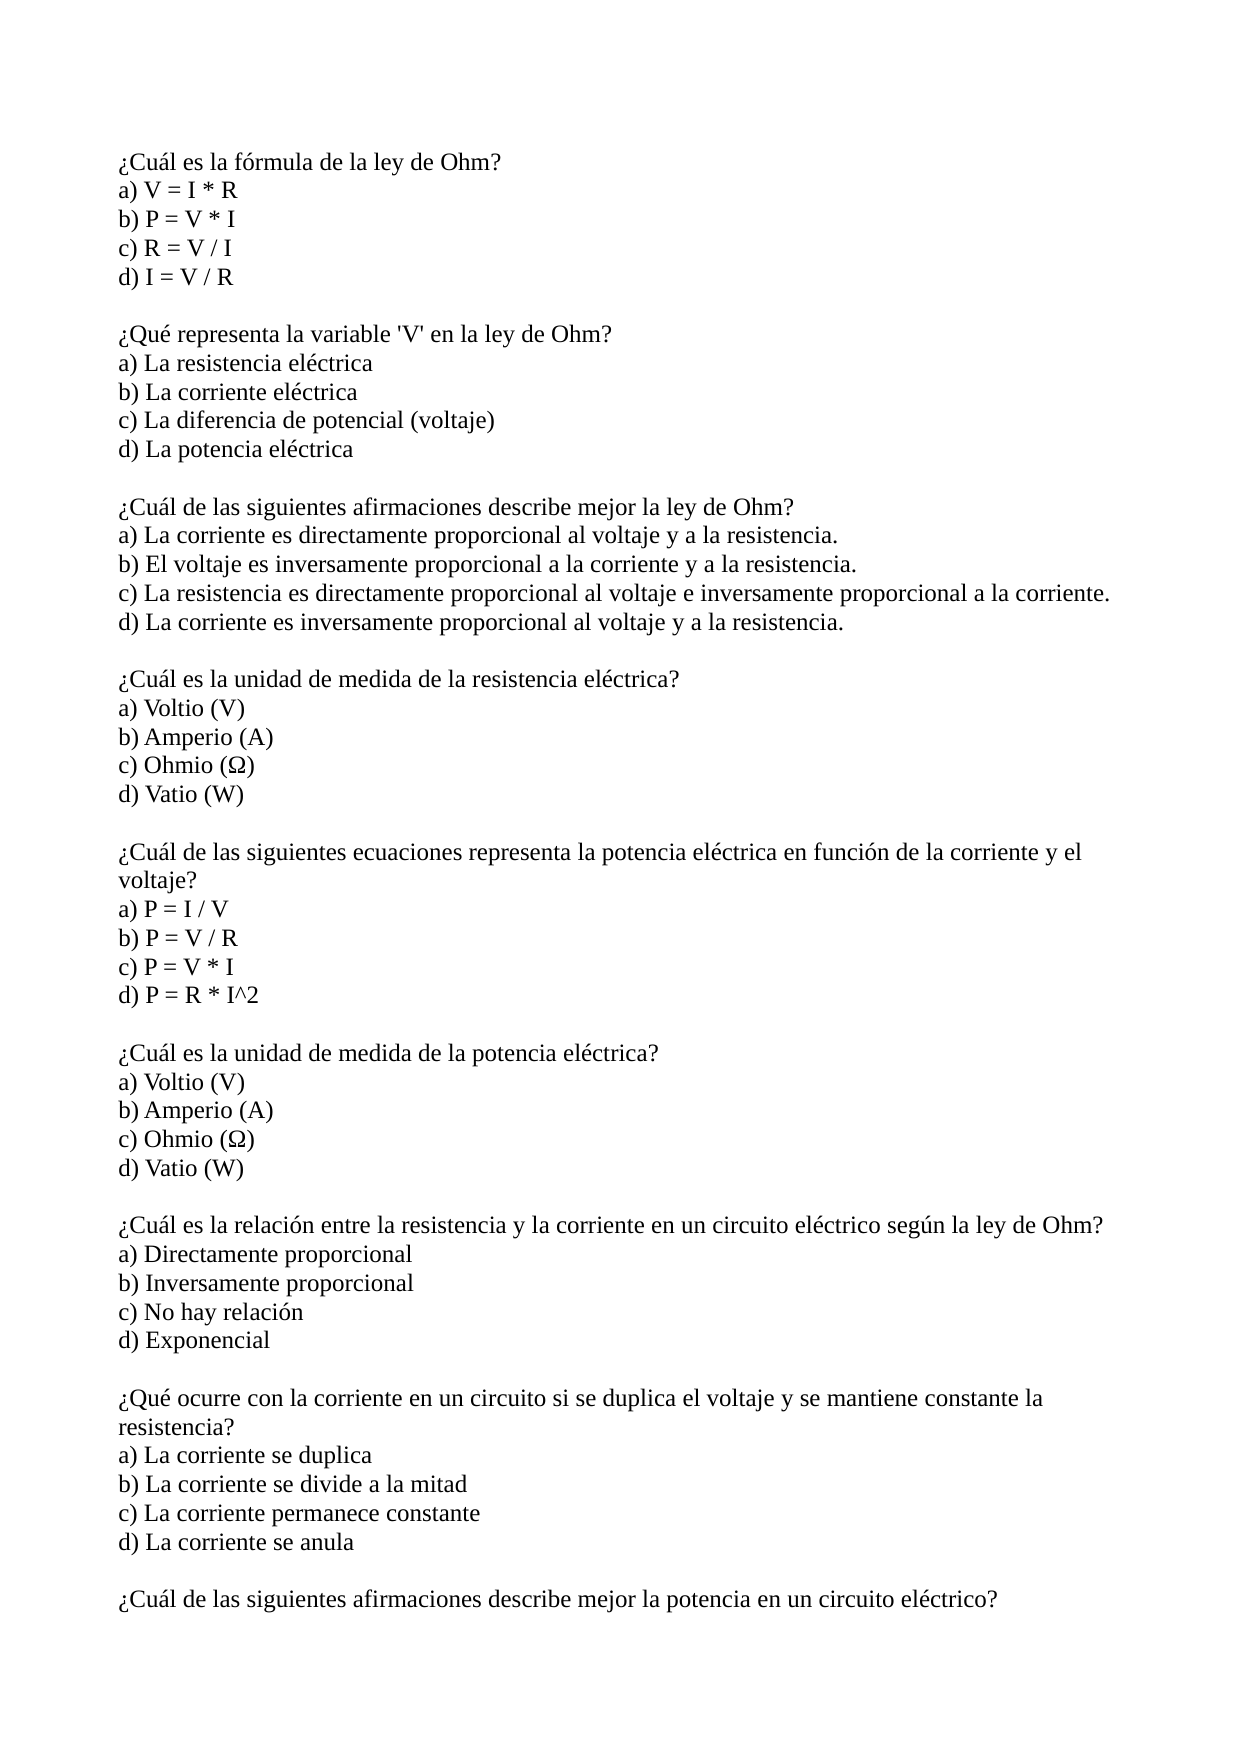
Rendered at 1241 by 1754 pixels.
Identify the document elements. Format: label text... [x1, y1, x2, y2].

text b) Inversamente proporcional [118, 1268, 1122, 1297]
text c) No hay relación [118, 1297, 1122, 1326]
text c) La corriente permanece constante [118, 1498, 1122, 1527]
text c) P = V * I [118, 952, 1122, 981]
text d) La corriente es inversamente proporcional al voltaje y a la resistencia. [118, 607, 1122, 636]
text b) P = V / R [118, 923, 1122, 952]
text d) Vatio (W) [118, 779, 1122, 808]
text c) La resistencia es directamente proporcional al voltaje e inversamente proporcional a la corriente. [118, 578, 1122, 607]
text b) Amperio (A) [118, 1096, 1122, 1124]
text d) P = R * I^2 [118, 981, 1122, 1009]
text ¿Cuál es la unidad de medida de la potencia eléctrica? [118, 1038, 1122, 1067]
text c) Ohmio (Ω) [118, 751, 1122, 779]
text a) La corriente es directamente proporcional al voltaje y a la resistencia. [118, 521, 1122, 549]
text ¿Cuál es la fórmula de la ley de Ohm? [118, 147, 1122, 176]
text ¿Cuál de las siguientes afirmaciones describe mejor la ley de Ohm? [118, 492, 1122, 521]
text d) Vatio (W) [118, 1153, 1122, 1182]
text ¿Cuál es la unidad de medida de la resistencia eléctrica? [118, 664, 1122, 693]
text c) Ohmio (Ω) [118, 1124, 1122, 1153]
text c) La diferencia de potencial (voltaje) [118, 406, 1122, 434]
text a) La resistencia eléctrica [118, 348, 1122, 377]
text ¿Qué ocurre con la corriente en un circuito si se duplica el voltaje y se mantiene constante la resistencia? [118, 1383, 1122, 1441]
text c) R = V / I [118, 233, 1122, 262]
text b) P = V * I [118, 204, 1122, 233]
text d) La corriente se anula [118, 1527, 1122, 1556]
text d) La potencia eléctrica [118, 434, 1122, 463]
text ¿Qué representa la variable 'V' en la ley de Ohm? [118, 319, 1122, 348]
text b) El voltaje es inversamente proporcional a la corriente y a la resistencia. [118, 549, 1122, 578]
text a) V = I * R [118, 176, 1122, 204]
text a) La corriente se duplica [118, 1441, 1122, 1469]
text d) I = V / R [118, 262, 1122, 291]
text a) Directamente proporcional [118, 1239, 1122, 1268]
text ¿Cuál de las siguientes afirmaciones describe mejor la potencia en un circuito eléctrico? [118, 1584, 1122, 1613]
text ¿Cuál de las siguientes ecuaciones representa la potencia eléctrica en función de la corriente y el voltaje? [118, 837, 1122, 894]
text b) La corriente se divide a la mitad [118, 1469, 1122, 1498]
text d) Exponencial [118, 1326, 1122, 1354]
text a) Voltio (V) [118, 1067, 1122, 1096]
text b) La corriente eléctrica [118, 377, 1122, 406]
text b) Amperio (A) [118, 722, 1122, 751]
text a) P = I / V [118, 894, 1122, 923]
text ¿Cuál es la relación entre la resistencia y la corriente en un circuito eléctrico según la ley de Ohm? [118, 1211, 1122, 1239]
text a) Voltio (V) [118, 693, 1122, 722]
